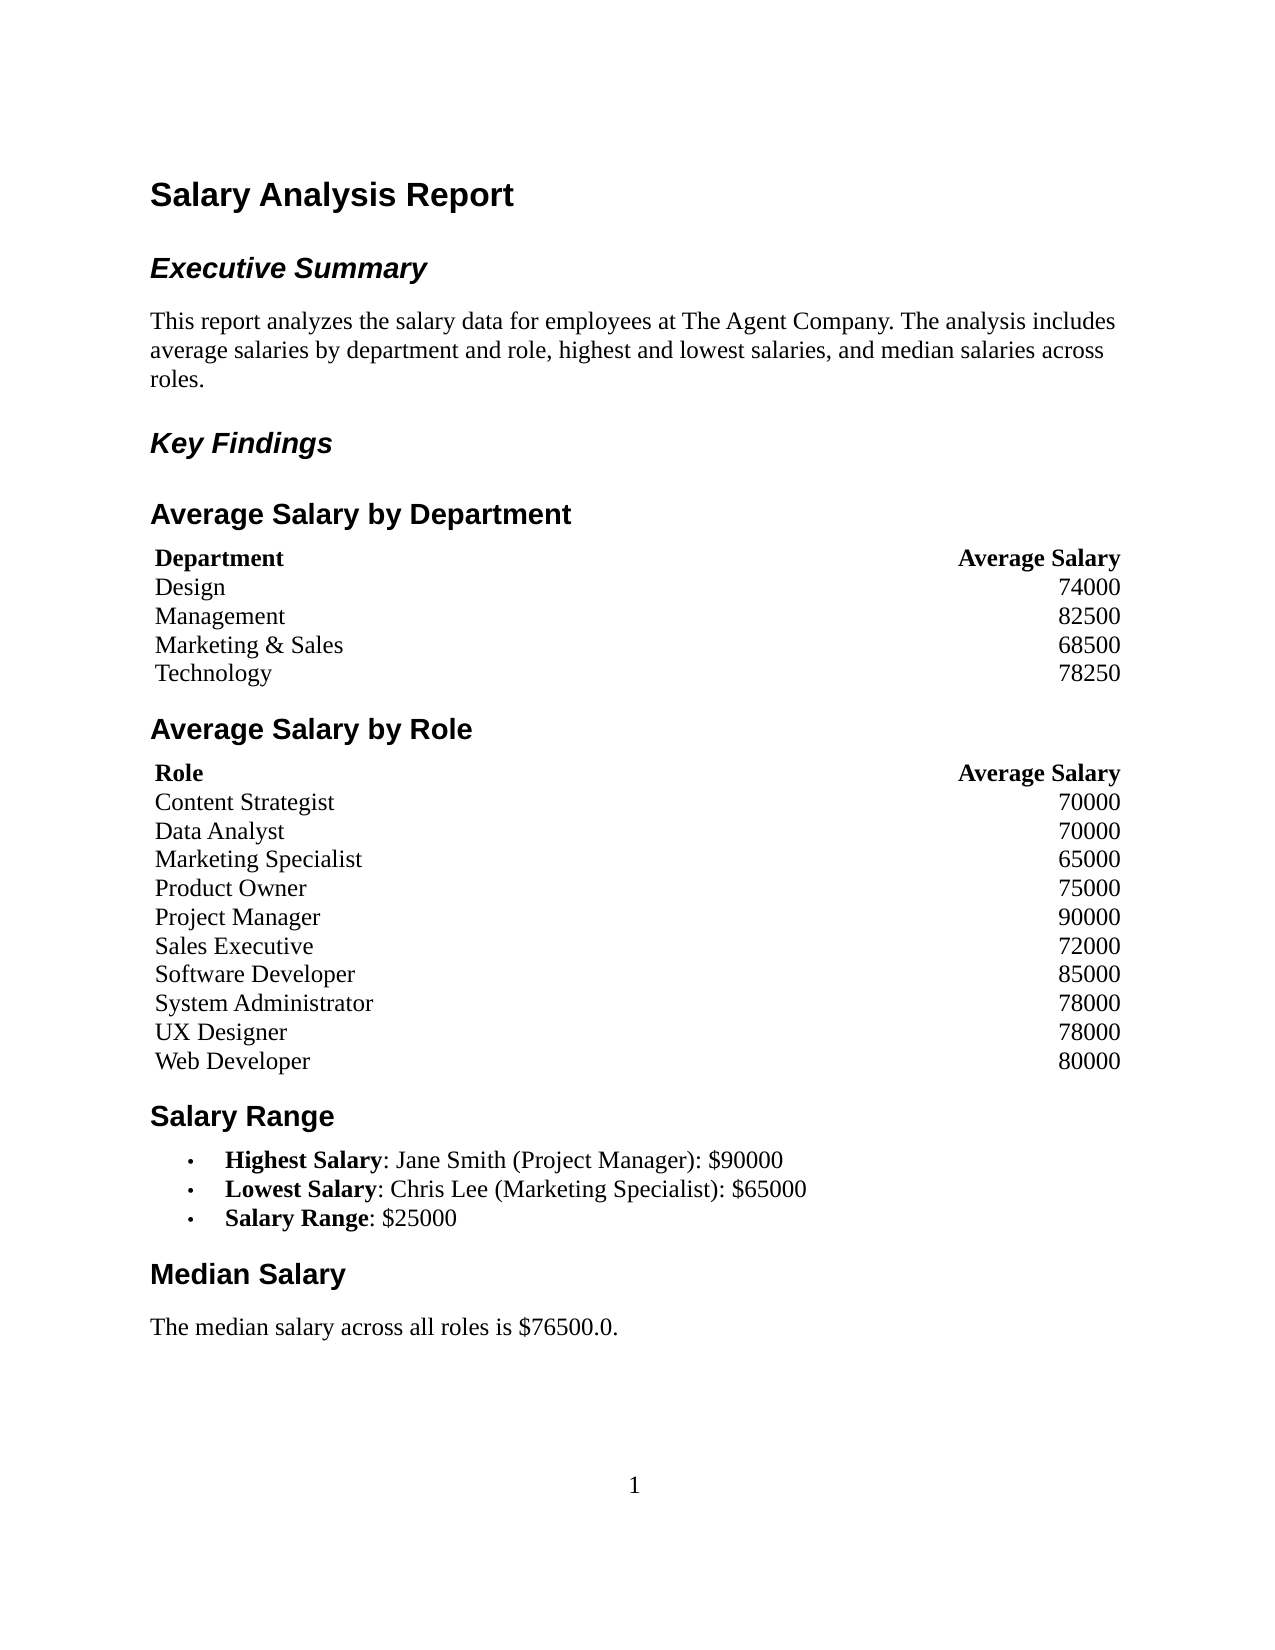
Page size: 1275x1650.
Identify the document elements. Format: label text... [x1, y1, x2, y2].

table_cell 85000 [638, 960, 1125, 988]
table_cell 78250 [638, 659, 1125, 687]
table_cell 65000 [638, 845, 1125, 873]
table_header Average Salary [638, 544, 1125, 572]
table_cell Design [150, 572, 637, 601]
table_cell Sales Executive [150, 931, 637, 959]
table_cell Technology [150, 659, 637, 687]
subtitle Salary Range [150, 1099, 1125, 1133]
table_cell Web Developer [150, 1046, 637, 1074]
table_header Average Salary [638, 758, 1125, 787]
table_cell 72000 [638, 931, 1125, 959]
table_header Department [150, 544, 637, 572]
table_cell Management [150, 601, 637, 630]
table_cell 78000 [638, 988, 1125, 1017]
table_cell Content Strategist [150, 787, 637, 816]
subtitle Key Findings [150, 426, 1125, 460]
table_cell 78000 [638, 1017, 1125, 1046]
table_cell 80000 [638, 1046, 1125, 1074]
table_cell System Administrator [150, 988, 637, 1017]
list Highest Salary: Jane Smith (Project Manager): $90000 [187, 1146, 1125, 1174]
table_cell 75000 [638, 873, 1125, 902]
list Lowest Salary: Chris Lee (Marketing Specialist): $65000 [187, 1174, 1125, 1203]
text This report analyzes the salary data for employees at The Agent Company. The analysis includes average salaries by department and role, highest and lowest salaries, and median salaries across roles. [150, 306, 1125, 392]
table_cell Product Owner [150, 873, 637, 902]
table_header Role [150, 758, 637, 787]
table_cell Data Analyst [150, 816, 637, 844]
subtitle Executive Summary [150, 251, 1125, 285]
subtitle Median Salary [150, 1257, 1125, 1290]
subtitle Average Salary by Role [150, 712, 1125, 746]
table_cell 74000 [638, 572, 1125, 601]
table_cell Marketing & Sales [150, 630, 637, 658]
table_cell 70000 [638, 816, 1125, 844]
table_cell 90000 [638, 902, 1125, 931]
table_cell 68500 [638, 630, 1125, 658]
table_cell UX Designer [150, 1017, 637, 1046]
table_cell 82500 [638, 601, 1125, 630]
table_cell Marketing Specialist [150, 845, 637, 873]
subtitle Salary Analysis Report [150, 175, 1125, 214]
subtitle Average Salary by Department [150, 497, 1125, 531]
list Salary Range: $25000 [187, 1203, 1125, 1232]
table_cell 70000 [638, 787, 1125, 816]
table_cell Project Manager [150, 902, 637, 931]
text The median salary across all roles is $76500.0. [150, 1312, 1125, 1341]
table_cell Software Developer [150, 960, 637, 988]
